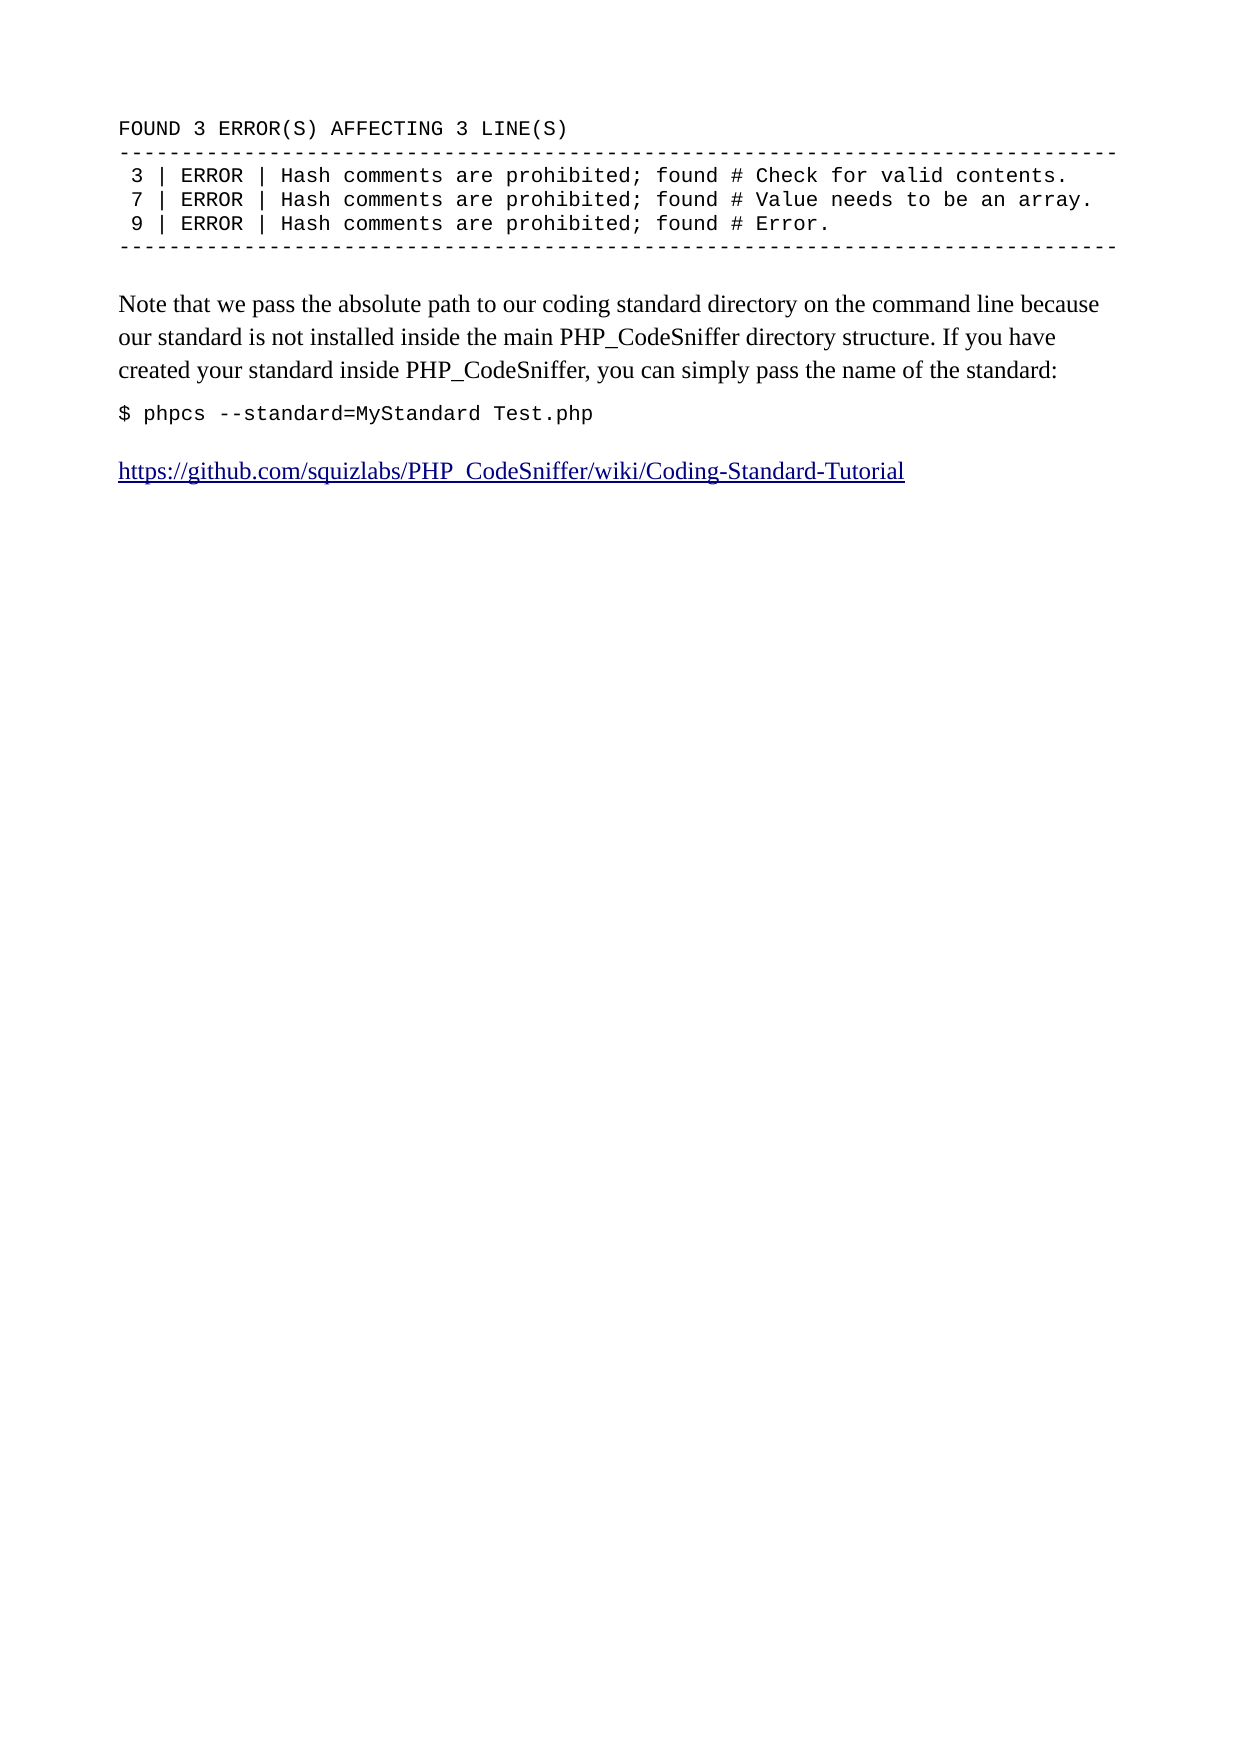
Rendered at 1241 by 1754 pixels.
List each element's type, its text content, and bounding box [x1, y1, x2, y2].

text 7 | ERROR | Hash comments are prohibited; found # Value needs to be an array. [118, 189, 1122, 213]
text 3 | ERROR | Hash comments are prohibited; found # Check for valid contents. [118, 165, 1122, 189]
text -------------------------------------------------------------------------------- [118, 236, 1122, 260]
text Note that we pass the absolute path to our coding standard directory on the command line because our standard is not installed inside the main PHP_CodeSniffer directory structure. If you have created your standard inside PHP_CodeSniffer, you can simply pass the name of the standard: [118, 289, 1122, 384]
text $ phpcs --standard=MyStandard Test.php [118, 403, 1122, 427]
text https://github.com/squizlabs/PHP_CodeSniffer/wiki/Coding-Standard-Tutorial [118, 456, 1122, 485]
text -------------------------------------------------------------------------------- [118, 142, 1122, 165]
text 9 | ERROR | Hash comments are prohibited; found # Error. [118, 213, 1122, 236]
text FOUND 3 ERROR(S) AFFECTING 3 LINE(S) [118, 118, 1122, 142]
